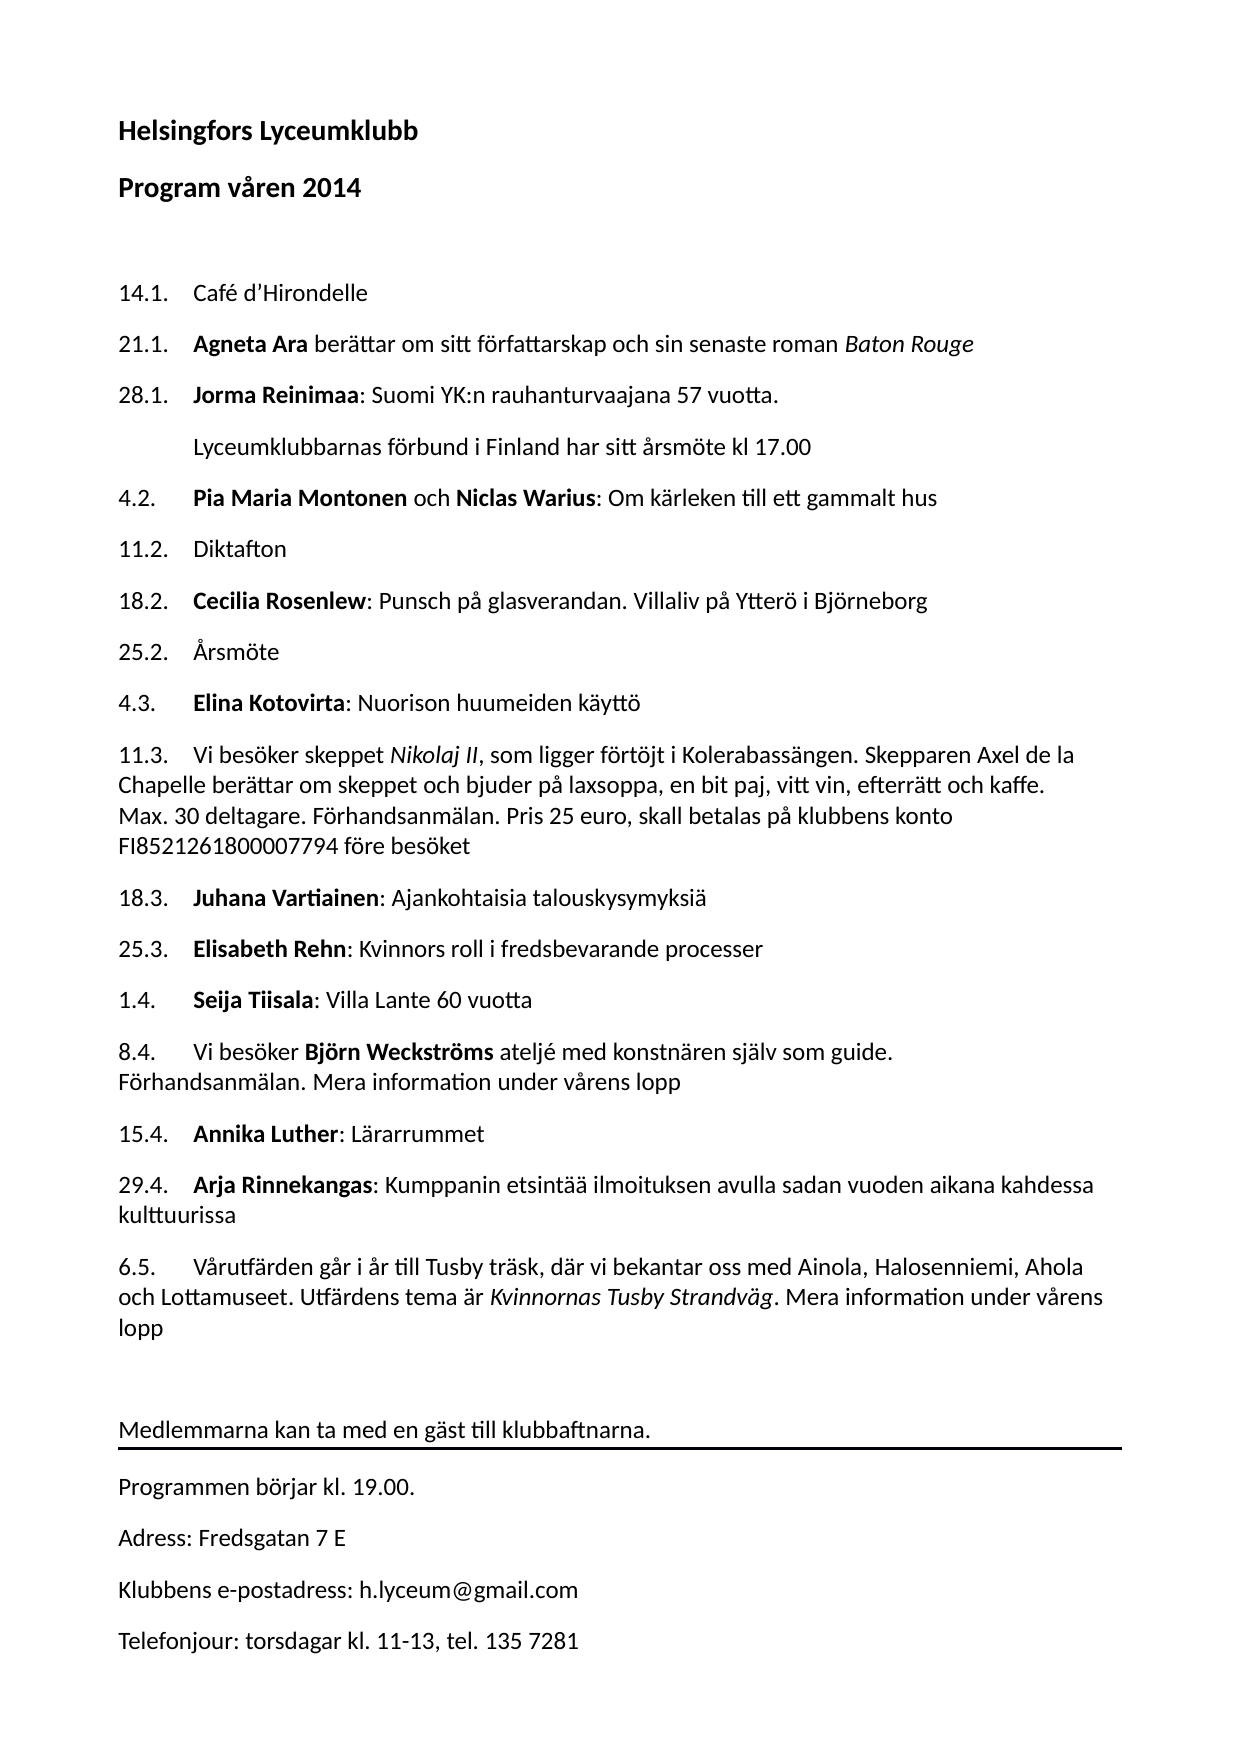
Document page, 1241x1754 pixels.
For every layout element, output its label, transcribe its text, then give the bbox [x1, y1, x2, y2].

text 25.2. Årsmöte [118, 636, 1122, 667]
text Programmen börjar kl. 19.00. [118, 1471, 1122, 1502]
text Medlemmarna kan ta med en gäst till klubbaftnarna. [118, 1415, 1122, 1447]
text 8.4. Vi besöker Björn Weckströms ateljé med konstnären själv som guide. Förhandsanmälan. Mera information under vårens lopp [118, 1036, 1122, 1097]
text 1.4. Seija Tiisala: Villa Lante 60 vuotta [118, 984, 1122, 1015]
text Adress: Fredsgatan 7 E [118, 1523, 1122, 1553]
text 18.3. Juhana Vartiainen: Ajankohtaisia talouskysymyksiä [118, 882, 1122, 912]
text 15.4. Annika Luther: Lärarrummet [118, 1118, 1122, 1148]
text 4.3. Elina Kotovirta: Nuorison huumeiden käyttö [118, 687, 1122, 718]
text 29.4. Arja Rinnekangas: Kumppanin etsintää ilmoituksen avulla sadan vuoden aikana kahdessa kulttuurissa [118, 1169, 1122, 1230]
text 21.1. Agneta Ara berättar om sitt författarskap och sin senaste roman Baton Rouge [118, 328, 1122, 358]
text Telefonjour: torsdagar kl. 11-13, tel. 135 7281 [118, 1625, 1122, 1656]
text 18.2. Cecilia Rosenlew: Punsch på glasverandan. Villaliv på Ytterö i Björneborg [118, 585, 1122, 615]
text 25.3. Elisabeth Rehn: Kvinnors roll i fredsbevarande processer [118, 933, 1122, 964]
text 11.2. Diktafton [118, 533, 1122, 564]
text Klubbens e-postadress: h.lyceum@gmail.com [118, 1574, 1122, 1604]
text Helsingfors Lyceumklubb [118, 112, 1122, 148]
text Program våren 2014 [118, 169, 1122, 204]
text 6.5. Vårutfärden går i år till Tusby träsk, där vi bekantar oss med Ainola, Halosenniemi, Ahola och Lottamuseet. Utfärdens tema är Kvinnornas Tusby Strandväg. Mera information under vårens lopp [118, 1251, 1122, 1342]
text 11.3. Vi besöker skeppet Nikolaj II, som ligger förtöjt i Kolerabassängen. Skepparen Axel de la Chapelle berättar om skeppet och bjuder på laxsoppa, en bit paj, vitt vin, efterrätt och kaffe. Max. 30 deltagare. Förhandsanmälan. Pris 25 euro, skall betalas på klubbens konto FI8521261800007794 före besöket [118, 739, 1122, 861]
text 14.1. Café d’Hirondelle [118, 277, 1122, 307]
text 4.2. Pia Maria Montonen och Niclas Warius: Om kärleken till ett gammalt hus [118, 482, 1122, 513]
text Lyceumklubbarnas förbund i Finland har sitt årsmöte kl 17.00 [118, 431, 1122, 461]
text 28.1. Jorma Reinimaa: Suomi YK:n rauhanturvaajana 57 vuotta. [118, 379, 1122, 410]
